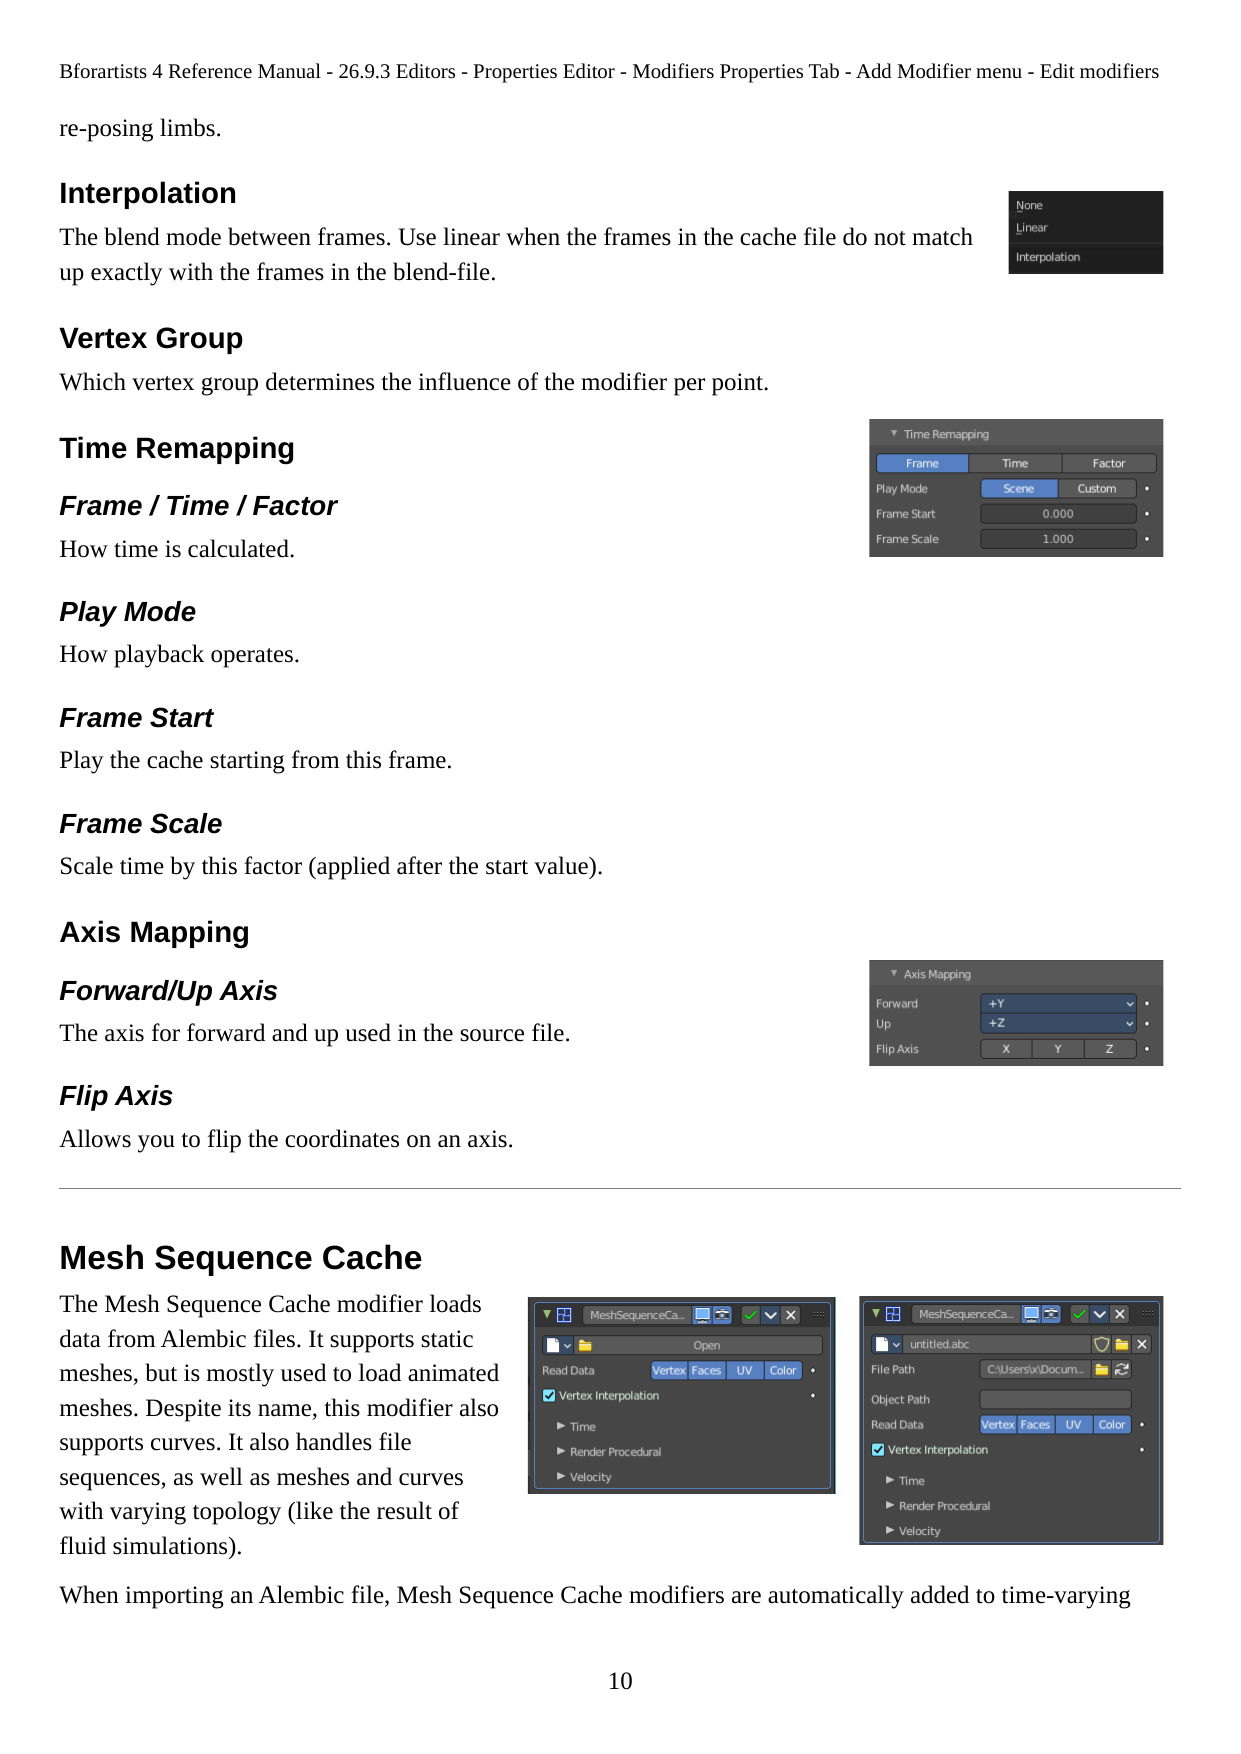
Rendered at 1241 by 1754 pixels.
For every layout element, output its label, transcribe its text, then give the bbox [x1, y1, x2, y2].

text Which vertex group determines the influence of the modifier per point. [59, 367, 1181, 396]
picture [527, 1297, 836, 1494]
subtitle Frame Start [59, 701, 1181, 733]
subtitle Frame Scale [59, 807, 1181, 839]
text The blend mode between frames. Use linear when the frames in the cache file do not match up exactly with the frames in the blend-file. [59, 222, 1181, 286]
subtitle [1164, 431, 1181, 464]
picture [1008, 191, 1164, 274]
picture [869, 960, 1164, 1066]
subtitle Frame / Time / Factor [59, 489, 869, 521]
subtitle Forward/Up Axis [59, 974, 869, 1006]
subtitle Time Remapping [59, 431, 869, 464]
text Scale time by this factor (applied after the start value). [59, 851, 1181, 880]
subtitle Flip Axis [59, 1080, 1181, 1112]
subtitle Axis Mapping [59, 915, 1181, 949]
text Allows you to flip the coordinates on an axis. [59, 1124, 1181, 1153]
subtitle [1164, 974, 1181, 1006]
text The Mesh Sequence Cache modifier loads data from Alembic files. It supports static meshes, but is mostly used to load animated meshes. Despite its name, this modifier also supports curves. It also handles file sequences, as well as meshes and curves with varying topology (like the result of fluid simulations). [59, 1289, 1181, 1559]
picture [869, 419, 1164, 557]
picture [859, 1296, 1164, 1545]
subtitle [1164, 489, 1181, 521]
text How time is calculated. [59, 534, 1181, 562]
text re-posing limbs. [59, 113, 1181, 141]
subtitle Mesh Sequence Cache [59, 1238, 1181, 1277]
text How playback operates. [59, 639, 1181, 668]
subtitle Interpolation [59, 176, 1181, 210]
text Play the cache starting from this frame. [59, 746, 1181, 774]
subtitle Play Mode [59, 595, 1181, 627]
text When importing an Alembic file, Mesh Sequence Cache modifiers are automatically added to time-varying [59, 1580, 1181, 1608]
subtitle Vertex Group [59, 321, 1181, 354]
text The axis for forward and up used in the source file. [59, 1018, 869, 1047]
